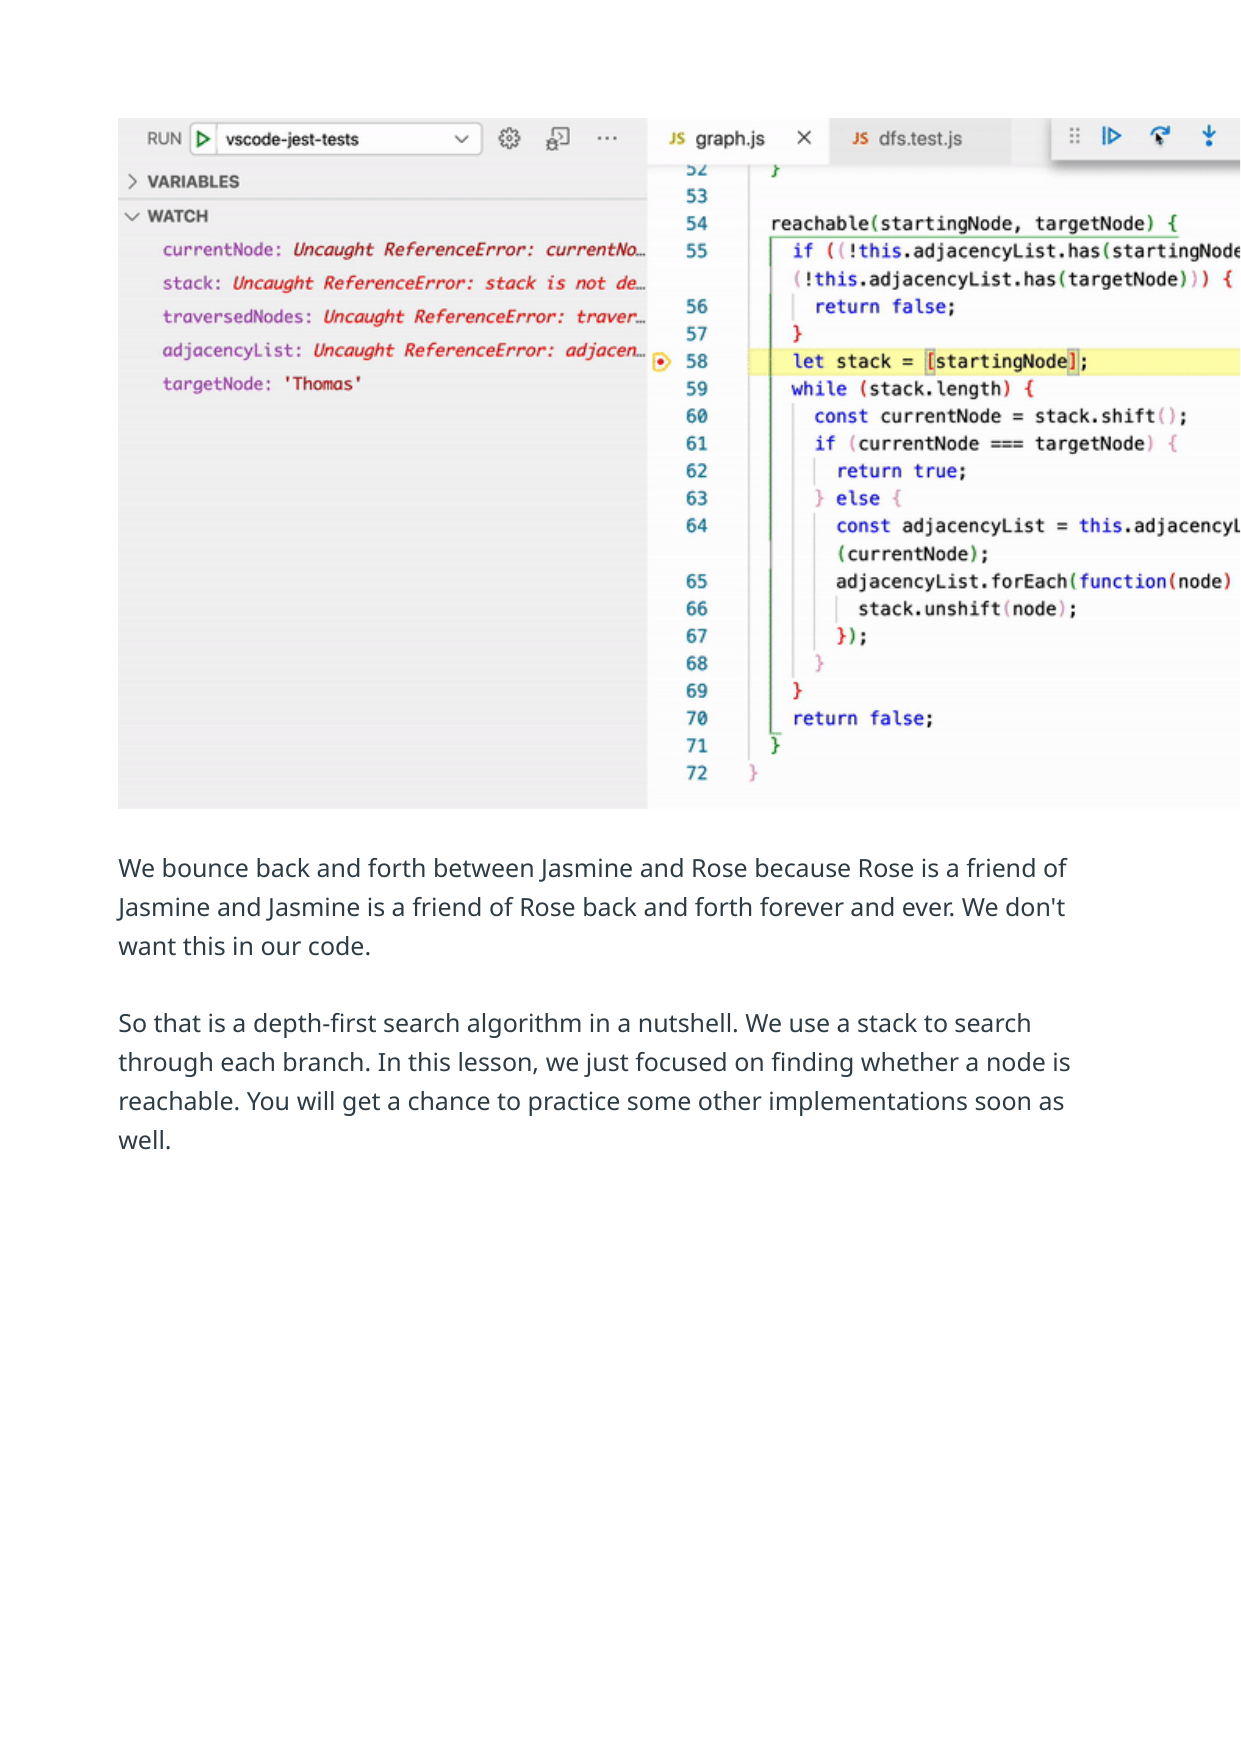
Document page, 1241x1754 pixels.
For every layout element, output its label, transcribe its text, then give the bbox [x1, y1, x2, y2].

text So that is a depth-first search algorithm in a nutshell. We use a stack to search through each branch. In this lesson, we just focused on finding whether a node is reachable. You will get a chance to practice some other implementations soon as well. [118, 1006, 1122, 1157]
text We bounce back and forth between Jasmine and Rose because Rose is a friend of Jasmine and Jasmine is a friend of Rose back and forth forever and ever. We don't want this in our code. [118, 851, 1122, 963]
picture [118, 118, 1241, 809]
